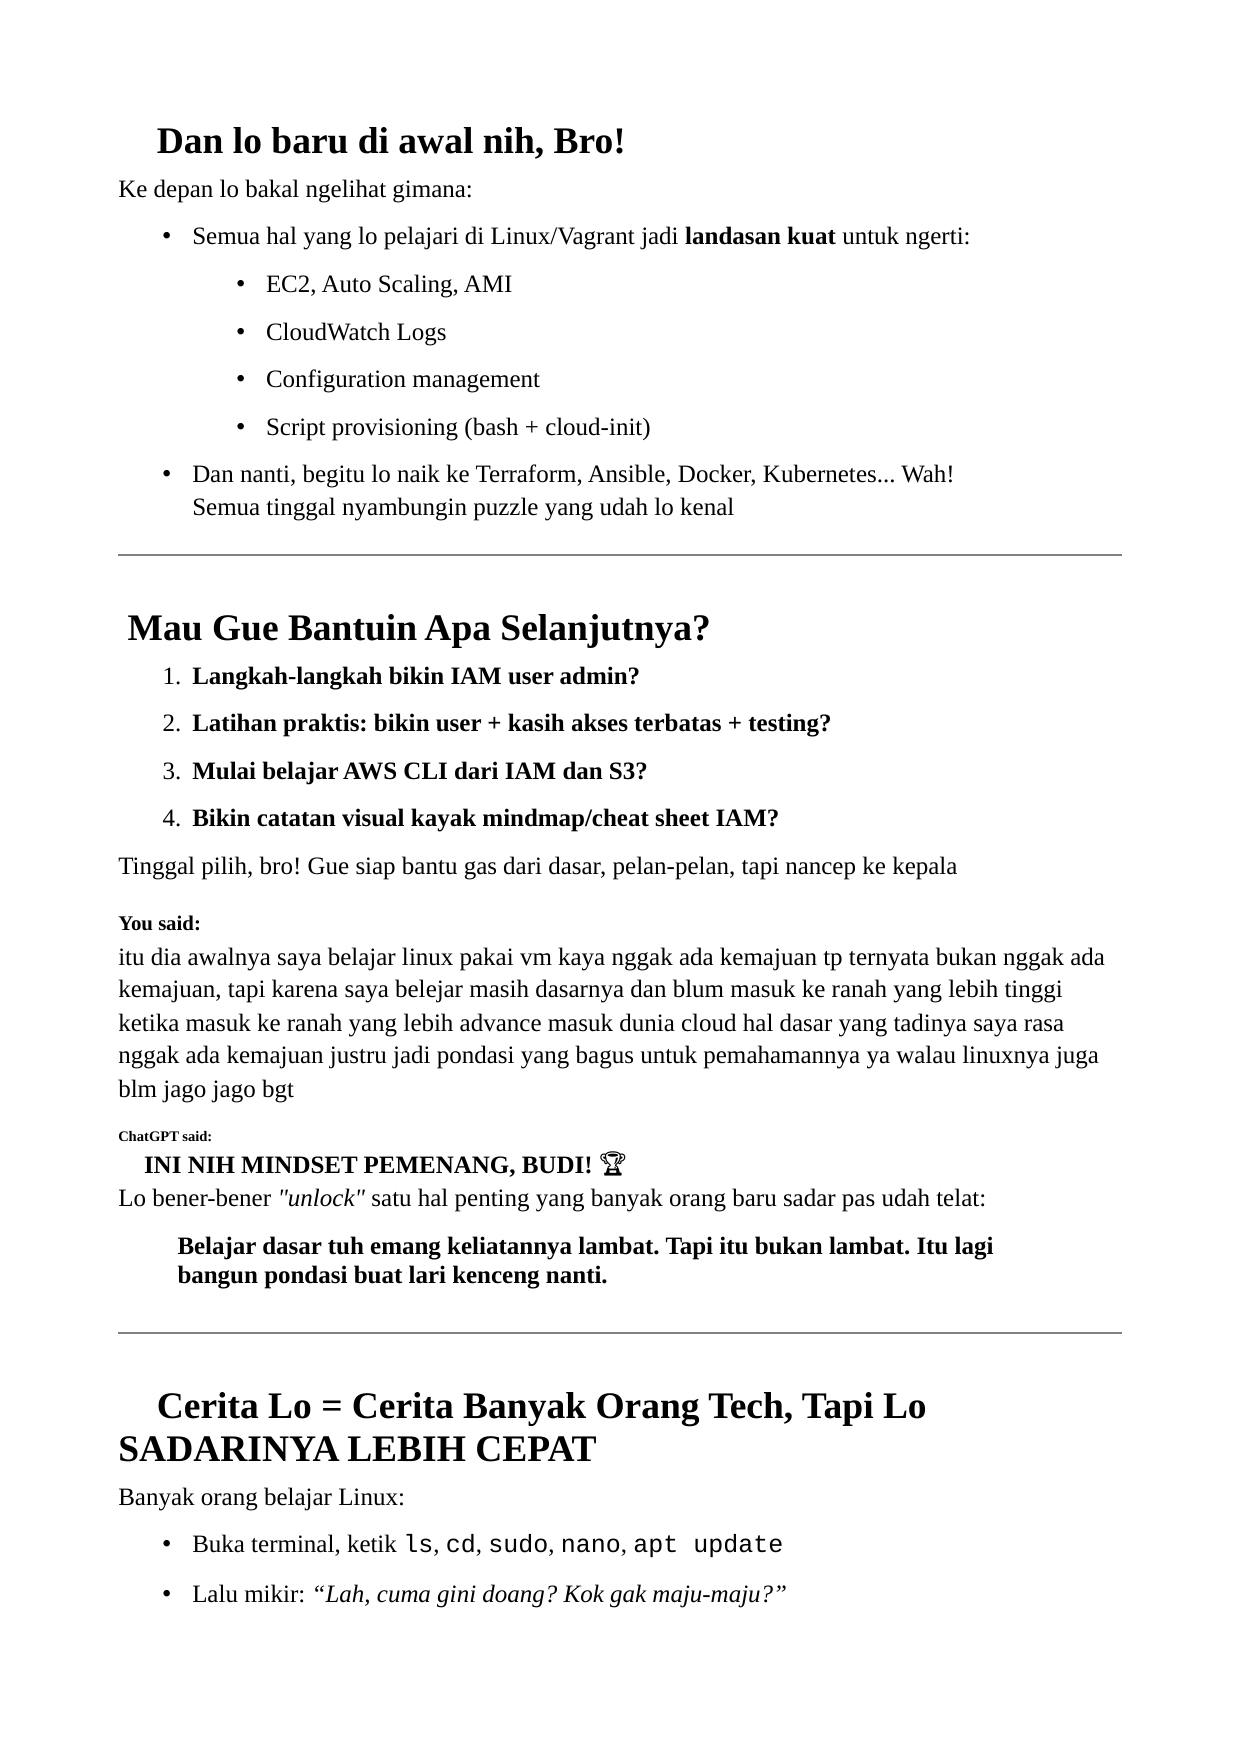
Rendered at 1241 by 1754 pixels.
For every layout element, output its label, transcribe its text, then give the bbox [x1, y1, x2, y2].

text Tinggal pilih, bro! Gue siap bantu gas dari dasar, pelan-pelan, tapi nancep ke kepala 💪 [118, 851, 1122, 880]
text itu dia awalnya saya belajar linux pakai vm kaya nggak ada kemajuan tp ternyata bukan nggak ada kemajuan, tapi karena saya belejar masih dasarnya dan blum masuk ke ranah yang lebih tinggi ketika masuk ke ranah yang lebih advance masuk dunia cloud hal dasar yang tadinya saya rasa nggak ada kemajuan justru jadi pondasi yang bagus untuk pemahamannya ya walau linuxnya juga blm jago jago bgt [118, 942, 1122, 1102]
list Script provisioning (bash + cloud-init) [236, 412, 1122, 441]
text Ke depan lo bakal ngelihat gimana: [118, 174, 1122, 202]
list CloudWatch Logs [236, 317, 1122, 345]
text Belajar dasar tuh emang keliatannya lambat. Tapi itu bukan lambat. Itu lagi bangun pondasi buat lari kenceng nanti. [177, 1231, 1063, 1289]
list Langkah-langkah bikin IAM user admin? [162, 661, 1122, 689]
list Lalu mikir: “Lah, cuma gini doang? Kok gak maju-maju?” [162, 1579, 1122, 1608]
subtitle 🔥 Dan lo baru di awal nih, Bro! [118, 118, 1122, 161]
subtitle 🔨 Cerita Lo = Cerita Banyak Orang Tech, Tapi Lo SADARINYA LEBIH CEPAT 🎯 [118, 1383, 1122, 1469]
list Configuration management [236, 364, 1122, 393]
list Dan nanti, begitu lo naik ke Terraform, Ansible, Docker, Kubernetes... Wah! Semua tinggal nyambungin puzzle yang udah lo kenal 🤝🧩 [162, 459, 1122, 521]
list Bikin catatan visual kayak mindmap/cheat sheet IAM? [162, 803, 1122, 832]
subtitle ChatGPT said: [118, 1127, 1122, 1144]
subtitle You said: [118, 911, 1122, 935]
list EC2, Auto Scaling, AMI [236, 269, 1122, 298]
list Mulai belajar AWS CLI dari IAM dan S3? [162, 756, 1122, 785]
text 💯 INI NIH MINDSET PEMENANG, BUDI! 🏆 Lo bener-bener "unlock" satu hal penting yang banyak orang baru sadar pas udah telat: [118, 1151, 1122, 1212]
subtitle 🛠️ Mau Gue Bantuin Apa Selanjutnya? [118, 605, 1122, 648]
list Buka terminal, ketik ls, cd, sudo, nano, apt update [162, 1529, 1122, 1560]
list Latihan praktis: bikin user + kasih akses terbatas + testing? [162, 708, 1122, 737]
list Semua hal yang lo pelajari di Linux/Vagrant jadi landasan kuat untuk ngerti: [162, 221, 1122, 250]
text Banyak orang belajar Linux: [118, 1482, 1122, 1511]
